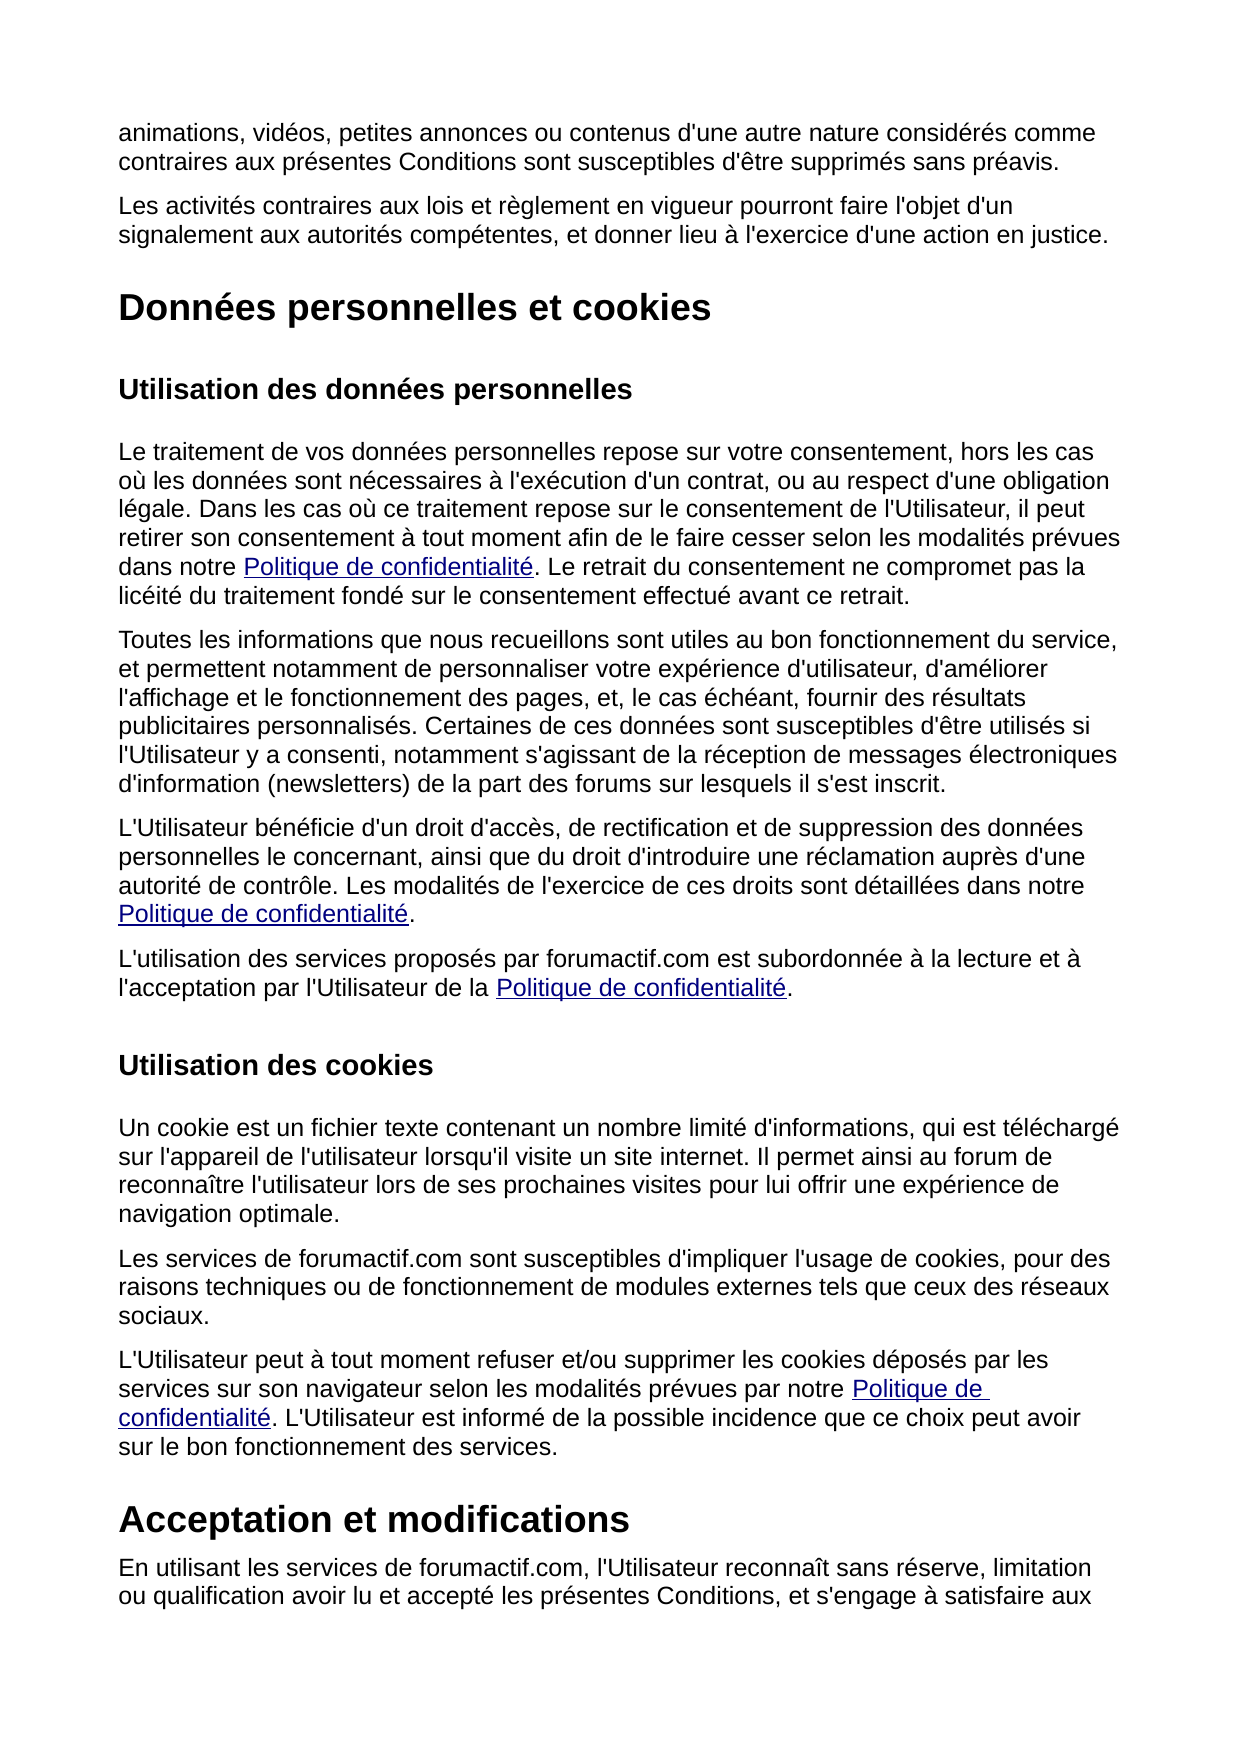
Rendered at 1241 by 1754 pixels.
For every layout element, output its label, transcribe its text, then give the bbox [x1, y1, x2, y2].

text En utilisant les services de forumactif.com, l'Utilisateur reconnaît sans réserve, limitation ou qualification avoir lu et accepté les présentes Conditions, et s'engage à satisfaire aux [118, 1552, 1122, 1610]
text Un cookie est un fichier texte contenant un nombre limité d'informations, qui est téléchargé sur l'appareil de l'utilisateur lorsqu'il visite un site internet. Il permet ainsi au forum de reconnaître l'utilisateur lors de ses prochaines visites pour lui offrir une expérience de navigation optimale. [118, 1113, 1122, 1228]
text Le traitement de vos données personnelles repose sur votre consentement, hors les cas où les données sont nécessaires à l'exécution d'un contrat, ou au respect d'une obligation légale. Dans les cas où ce traitement repose sur le consentement de l'Utilisateur, il peut retirer son consentement à tout moment afin de le faire cesser selon les modalités prévues dans notre Politique de confidentialité. Le retrait du consentement ne compromet pas la licéité du traitement fondé sur le consentement effectué avant ce retrait. [118, 437, 1122, 609]
subtitle Utilisation des données personnelles [118, 372, 1122, 406]
text L'utilisation des services proposés par forumactif.com est subordonnée à la lecture et à l'acceptation par l'Utilisateur de la Politique de confidentialité. [118, 944, 1122, 1001]
text Les activités contraires aux lois et règlement en vigueur pourront faire l'objet d'un signalement aux autorités compétentes, et donner lieu à l'exercice d'une action en justice. [118, 191, 1122, 249]
text L'Utilisateur bénéficie d'un droit d'accès, de rectification et de suppression des données personnelles le concernant, ainsi que du droit d'introduire une réclamation auprès d'une autorité de contrôle. Les modalités de l'exercice de ces droits sont détaillées dans notre Politique de confidentialité. [118, 813, 1122, 928]
subtitle Données personnelles et cookies [118, 285, 1122, 328]
text Toutes les informations que nous recueillons sont utiles au bon fonctionnement du service, et permettent notamment de personnaliser votre expérience d'utilisateur, d'améliorer l'affichage et le fonctionnement des pages, et, le cas échéant, fournir des résultats publicitaires personnalisés. Certaines de ces données sont susceptibles d'être utilisés si l'Utilisateur y a consenti, notamment s'agissant de la réception de messages électroniques d'information (newsletters) de la part des forums sur lesquels il s'est inscrit. [118, 625, 1122, 797]
text animations, vidéos, petites annonces ou contenus d'une autre nature considérés comme contraires aux présentes Conditions sont susceptibles d'être supprimés sans préavis. [118, 118, 1122, 176]
text Les services de forumactif.com sont susceptibles d'impliquer l'usage de cookies, pour des raisons techniques ou de fonctionnement de modules externes tels que ceux des réseaux sociaux. [118, 1243, 1122, 1330]
subtitle Acceptation et modifications [118, 1497, 1122, 1540]
subtitle Utilisation des cookies [118, 1048, 1122, 1082]
text L'Utilisateur peut à tout moment refuser et/ou supprimer les cookies déposés par les services sur son navigateur selon les modalités prévues par notre Politique de confidentialité. L'Utilisateur est informé de la possible incidence que ce choix peut avoir sur le bon fonctionnement des services. [118, 1345, 1122, 1460]
